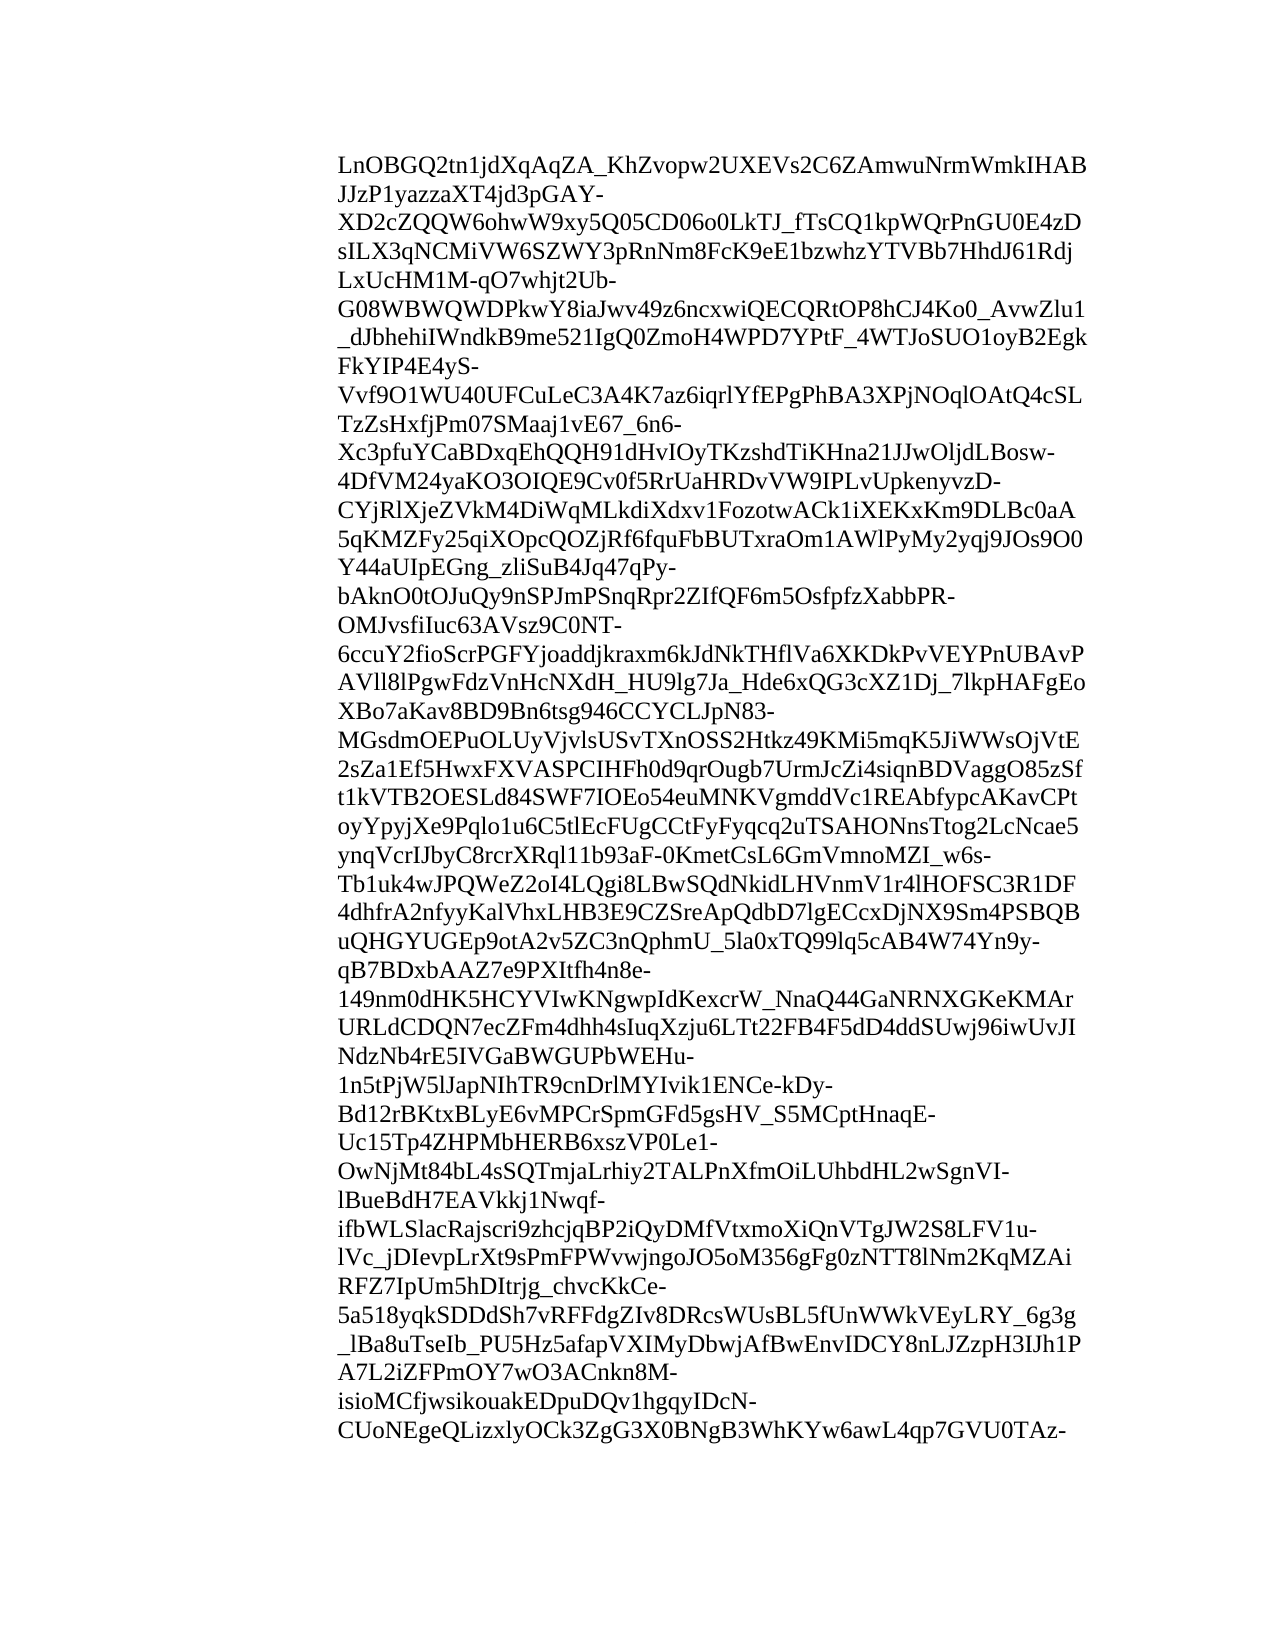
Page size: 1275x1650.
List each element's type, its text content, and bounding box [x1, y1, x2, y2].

text LnOBGQ2tn1jdXqAqZA_KhZvopw2UXEVs2C6ZAmwuNrmWmkIHABJJzP1yazzaXT4jd3pGAY-XD2cZQQW6ohwW9xy5Q05CD06o0LkTJ_fTsCQ1kpWQrPnGU0E4zDsILX3qNCMiVW6SZWY3pRnNm8FcK9eE1bzwhzYTVBb7HhdJ61RdjLxUcHM1M-qO7whjt2Ub-G08WBWQWDPkwY8iaJwv49z6ncxwiQECQRtOP8hCJ4Ko0_AvwZlu1_dJbhehiIWndkB9me521IgQ0ZmoH4WPD7YPtF_4WTJoSUO1oyB2EgkFkYIP4E4yS-Vvf9O1WU40UFCuLeC3A4K7az6iqrlYfEPgPhBA3XPjNOqlOAtQ4cSLTzZsHxfjPm07SMaaj1vE67_6n6-Xc3pfuYCaBDxqEhQQH91dHvIOyTKzshdTiKHna21JJwOljdLBosw-4DfVM24yaKO3OIQE9Cv0f5RrUaHRDvVW9IPLvUpkenyvzD-CYjRlXjeZVkM4DiWqMLkdiXdxv1FozotwACk1iXEKxKm9DLBc0aA5qKMZFy25qiXOpcQOZjRf6fquFbBUTxraOm1AWlPyMy2yqj9JOs9O0Y44aUIpEGng_zliSuB4Jq47qPy-bAknO0tOJuQy9nSPJmPSnqRpr2ZIfQF6m5OsfpfzXabbPR-OMJvsfiIuc63AVsz9C0NT-6ccuY2fioScrPGFYjoaddjkraxm6kJdNkTHflVa6XKDkPvVEYPnUBAvPAVll8lPgwFdzVnHcNXdH_HU9lg7Ja_Hde6xQG3cXZ1Dj_7lkpHAFgEoXBo7aKav8BD9Bn6tsg946CCYCLJpN83-MGsdmOEPuOLUyVjvlsUSvTXnOSS2Htkz49KMi5mqK5JiWWsOjVtE2sZa1Ef5HwxFXVASPCIHFh0d9qrOugb7UrmJcZi4siqnBDVaggO85zSft1kVTB2OESLd84SWF7IOEo54euMNKVgmddVc1REAbfypcAKavCPtoyYpyjXe9Pqlo1u6C5tlEcFUgCCtFyFyqcq2uTSAHONnsTtog2LcNcae5ynqVcrIJbyC8rcrXRql11b93aF-0KmetCsL6GmVmnoMZI_w6s-Tb1uk4wJPQWeZ2oI4LQgi8LBwSQdNkidLHVnmV1r4lHOFSC3R1DF4dhfrA2nfyyKalVhxLHB3E9CZSreApQdbD7lgECcxDjNX9Sm4PSBQBuQHGYUGEp9otA2v5ZC3nQphmU_5la0xTQ99lq5cAB4W74Yn9y-qB7BDxbAAZ7e9PXItfh4n8e-149nm0dHK5HCYVIwKNgwpIdKexcrW_NnaQ44GaNRNXGKeKMArURLdCDQN7ecZFm4dhh4sIuqXzju6LTt22FB4F5dD4ddSUwj96iwUvJINdzNb4rE5IVGaBWGUPbWEHu-1n5tPjW5lJapNIhTR9cnDrlMYIvik1ENCe-kDy-Bd12rBKtxBLyE6vMPCrSpmGFd5gsHV_S5MCptHnaqE-Uc15Tp4ZHPMbHERB6xszVP0Le1-OwNjMt84bL4sSQTmjaLrhiy2TALPnXfmOiLUhbdHL2wSgnVI-lBueBdH7EAVkkj1Nwqf-ifbWLSlacRajscri9zhcjqBP2iQyDMfVtxmoXiQnVTgJW2S8LFV1u-lVc_jDIevpLrXt9sPmFPWvwjngoJO5oM356gFg0zNTT8lNm2KqMZAiRFZ7IpUm5hDItrjg_chvcKkCe-5a518yqkSDDdSh7vRFFdgZIv8DRcsWUsBL5fUnWWkVEyLRY_6g3g_lBa8uTseIb_PU5Hz5afapVXIMyDbwjAfBwEnvIDCY8nLJZzpH3IJh1PA7L2iZFPmOY7wO3ACnkn8M-isioMCfjwsikouakEDpuDQv1hgqyIDcN-CUoNEgeQLizxlyOCk3ZgG3X0BNgB3WhKYw6awL4qp7GVU0TAz- [337, 150, 1087, 1444]
